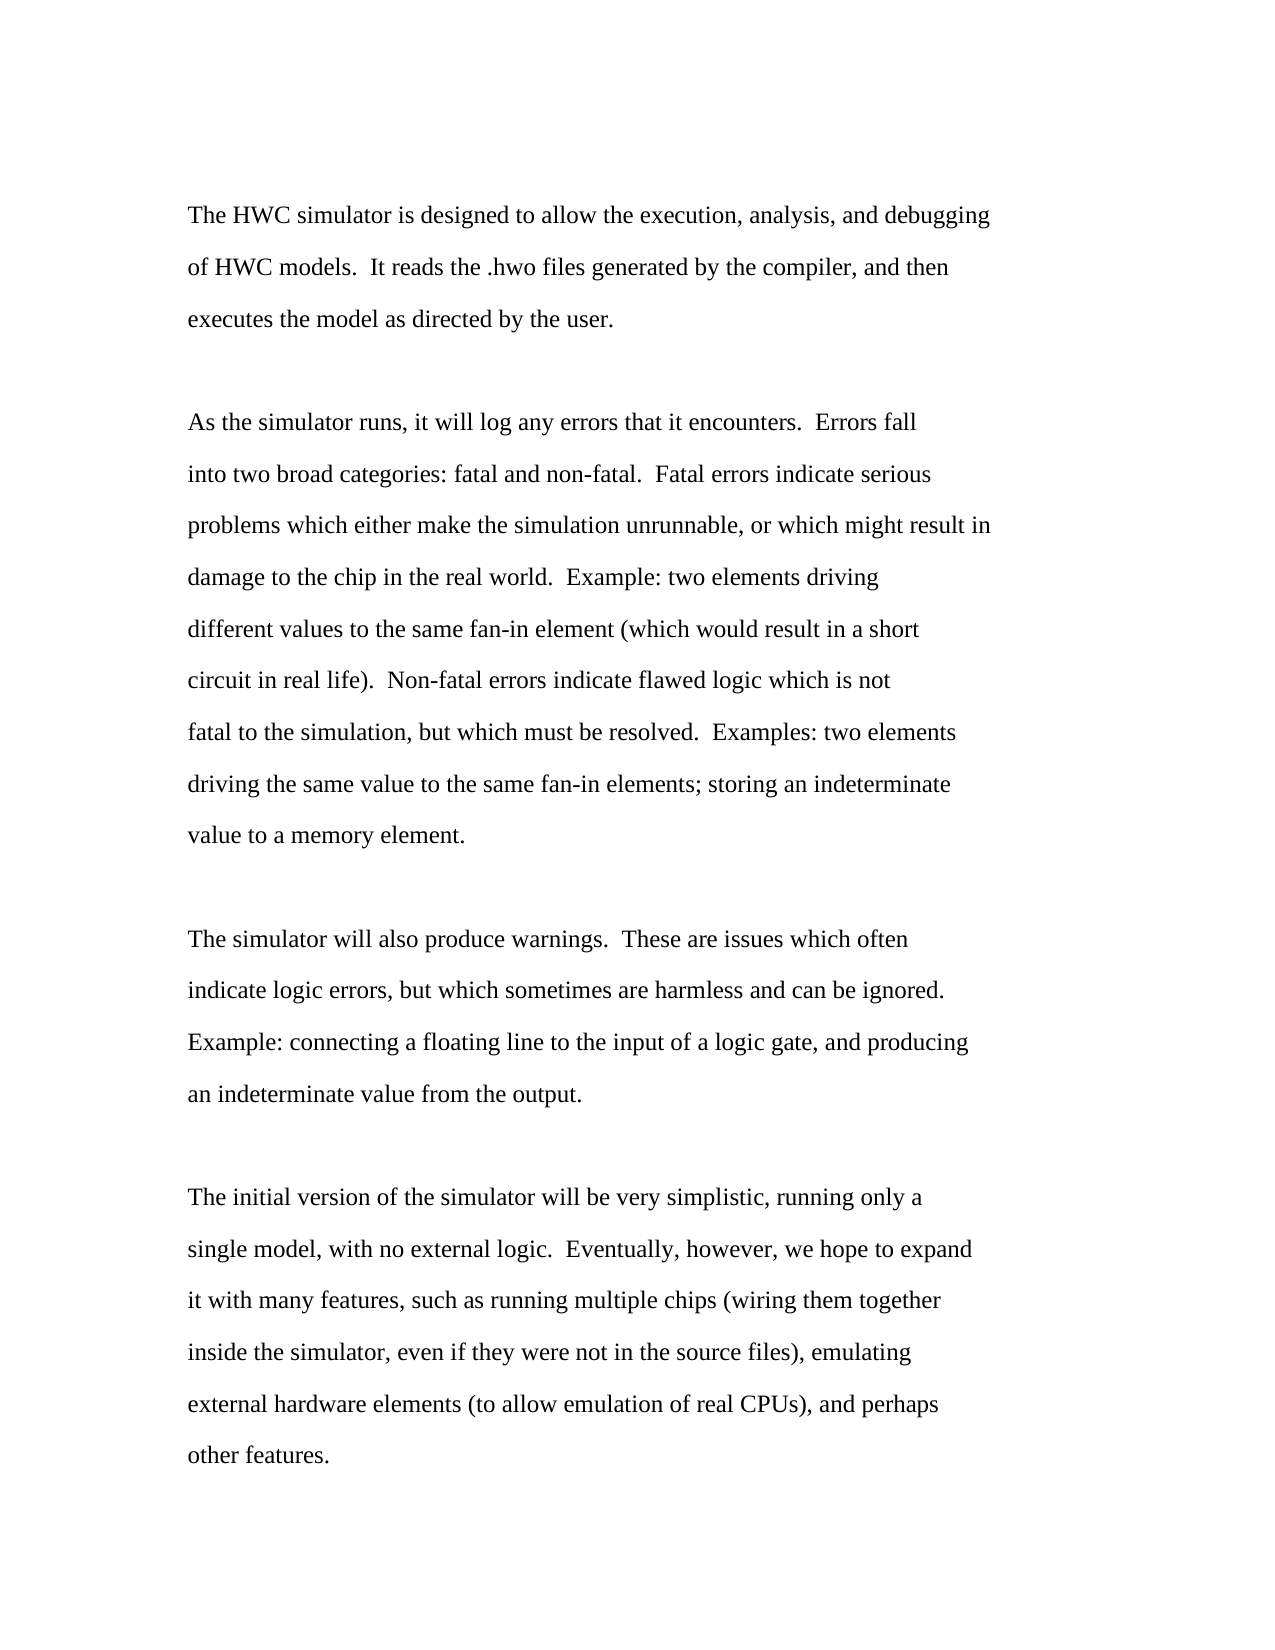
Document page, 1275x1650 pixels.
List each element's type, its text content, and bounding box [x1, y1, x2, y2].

text fatal to the simulation, but which must be resolved. Examples: two elements [187, 718, 1087, 746]
text value to a memory element. [187, 822, 1087, 849]
text other features. [187, 1442, 1087, 1469]
text executes the model as directed by the user. [187, 305, 1087, 333]
text single model, with no external logic. Eventually, however, we hope to expand [187, 1235, 1087, 1263]
text circuit in real life). Non-fatal errors indicate flawed logic which is not [187, 667, 1087, 694]
text different values to the same fan-in element (which would result in a short [187, 615, 1087, 643]
text an indeterminate value from the output. [187, 1080, 1087, 1108]
text problems which either make the simulation unrunnable, or which might result in [187, 512, 1087, 539]
text The simulator will also produce warnings. These are issues which often [187, 925, 1087, 953]
text it with many features, such as running multiple chips (wiring them together [187, 1287, 1087, 1314]
text into two broad categories: fatal and non-fatal. Fatal errors indicate serious [187, 460, 1087, 488]
text As the simulator runs, it will log any errors that it encounters. Errors fall [187, 408, 1087, 436]
text of HWC models. It reads the .hwo files generated by the compiler, and then [187, 253, 1087, 281]
text Example: connecting a floating line to the input of a logic gate, and producing [187, 1028, 1087, 1056]
text external hardware elements (to allow emulation of real CPUs), and perhaps [187, 1390, 1087, 1418]
text driving the same value to the same fan-in elements; storing an indeterminate [187, 770, 1087, 798]
text The initial version of the simulator will be very simplistic, running only a [187, 1183, 1087, 1211]
text indicate logic errors, but which sometimes are harmless and can be ignored. [187, 977, 1087, 1004]
text The HWC simulator is designed to allow the execution, analysis, and debugging [187, 202, 1087, 229]
text inside the simulator, even if they were not in the source files), emulating [187, 1338, 1087, 1366]
text damage to the chip in the real world. Example: two elements driving [187, 563, 1087, 591]
